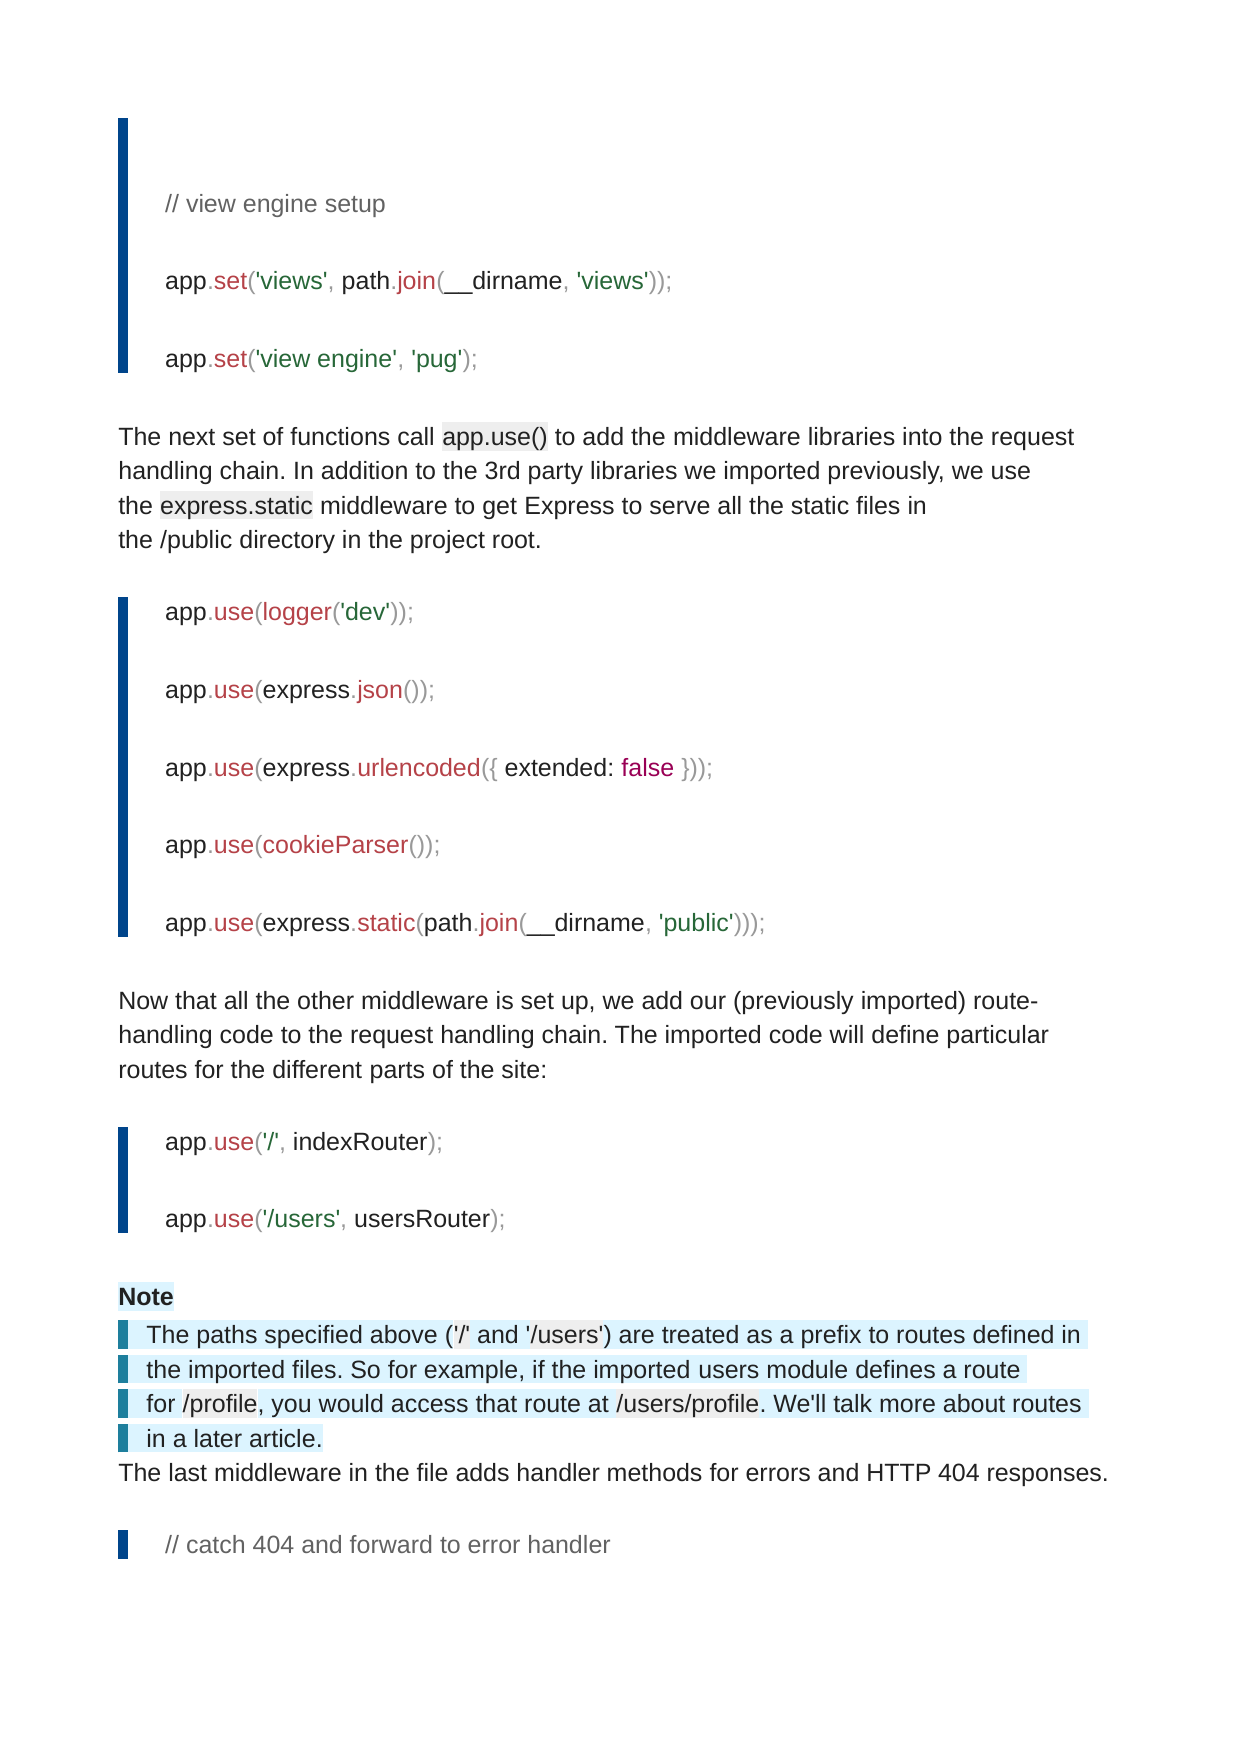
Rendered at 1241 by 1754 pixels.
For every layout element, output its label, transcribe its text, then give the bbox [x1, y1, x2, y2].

text The paths specified above ('/' and '/users') are treated as a prefix to routes defined in the imported files. So for example, if the imported users module defines a route for /profile, you would access that route at /users/profile. We'll talk more about routes in a later article. [118, 1320, 1122, 1452]
text app.use(express.urlencoded({ extended: false })); [128, 753, 1122, 781]
text app.use(express.static(path.join(__dirname, 'public'))); [128, 908, 1122, 937]
text The next set of functions call app.use() to add the middleware libraries into the request handling chain. In addition to the 3rd party libraries we imported previously, we use the express.static middleware to get Express to serve all the static files in the /public directory in the project root. [118, 422, 1122, 554]
text app.use('/', indexRouter); [128, 1127, 1122, 1155]
text app.use(express.json()); [128, 675, 1122, 704]
text // catch 404 and forward to error handler [128, 1530, 1122, 1559]
text // view engine setup [128, 189, 1122, 217]
text Now that all the other middleware is set up, we add our (previously imported) route-handling code to the request handling chain. The imported code will define particular routes for the different parts of the site: [118, 986, 1122, 1083]
text app.use(cookieParser()); [128, 830, 1122, 859]
text app.set('views', path.join(__dirname, 'views')); [128, 266, 1122, 295]
text app.use('/users', usersRouter); [128, 1204, 1122, 1233]
text app.set('view engine', 'pug'); [128, 344, 1122, 373]
text app.use(logger('dev')); [128, 597, 1122, 626]
subtitle Note [118, 1282, 1122, 1311]
text The last middleware in the file adds handler methods for errors and HTTP 404 responses. [118, 1458, 1122, 1487]
